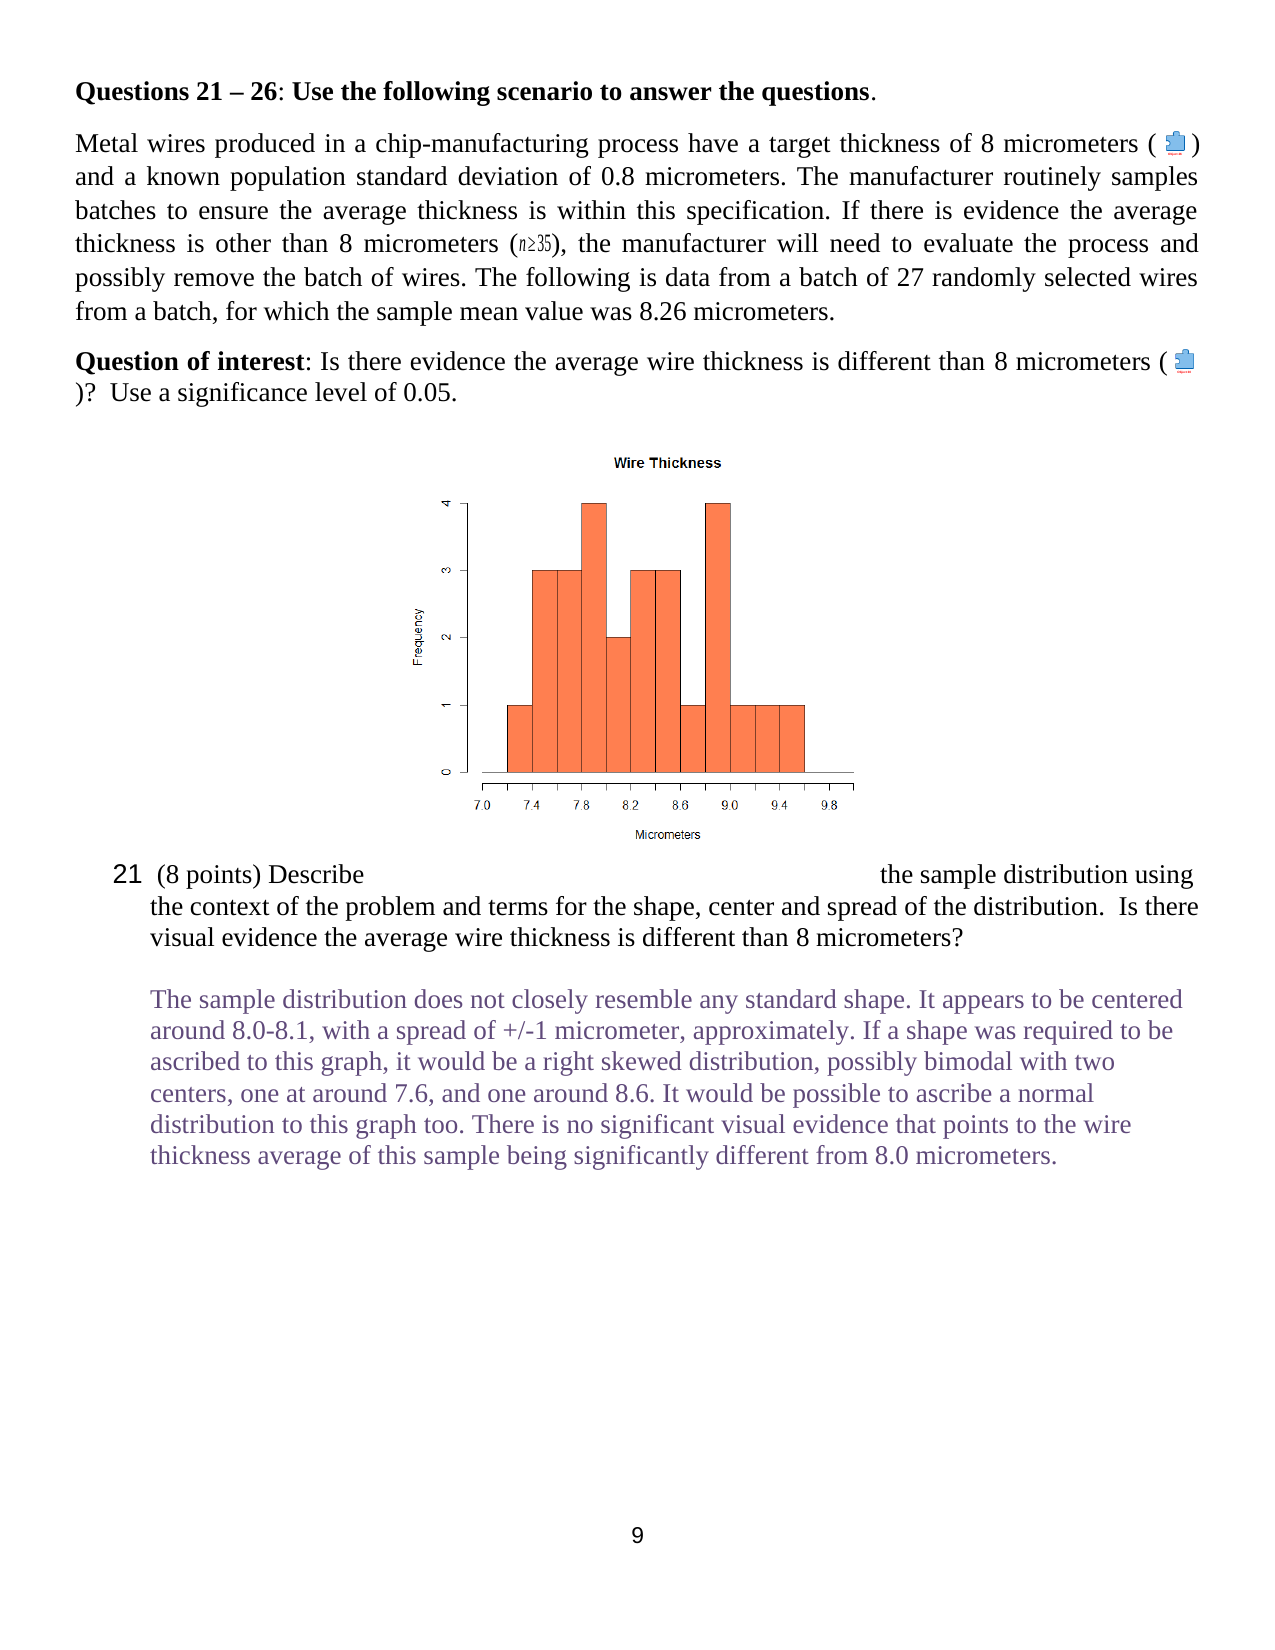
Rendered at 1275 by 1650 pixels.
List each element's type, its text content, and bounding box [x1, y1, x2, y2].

picture [411, 442, 864, 843]
list (8 points) Describe the sample distribution using the context of the problem and terms for the shape, center and spread of the distribution. Is there visual evidence the average wire thickness is different than 8 micrometers? [112, 858, 1200, 952]
text Questions 21 – 26: Use the following scenario to answer the questions. [75, 75, 1200, 106]
list The sample distribution does not closely resemble any standard shape. It appears to be centered around 8.0-8.1, with a spread of +/-1 micrometer, approximately. If a shape was required to be ascribed to this graph, it would be a right skewed distribution, possibly bimodal with two centers, one at around 7.6, and one around 8.6. It would be possible to ascribe a normal distribution to this graph too. There is no significant visual evidence that points to the wire thickness average of this sample being significantly different from 8.0 micrometers. [150, 983, 1200, 1170]
text Metal wires produced in a chip-manufacturing process have a target thickness of 8 micrometers () and a known population standard deviation of 0.8 micrometers. The manufacturer routinely samples batches to ensure the average thickness is within this specification. If there is evidence the average thickness is other than 8 micrometers (), the manufacturer will need to evaluate the process and possibly remove the batch of wires. The following is data from a batch of 27 randomly selected wires from a batch, for which the sample mean value was 8.26 micrometers. [75, 127, 1200, 326]
text Question of interest: Is there evidence the average wire thickness is different than 8 micrometers ()? Use a significance level of 0.05. [75, 345, 1200, 407]
